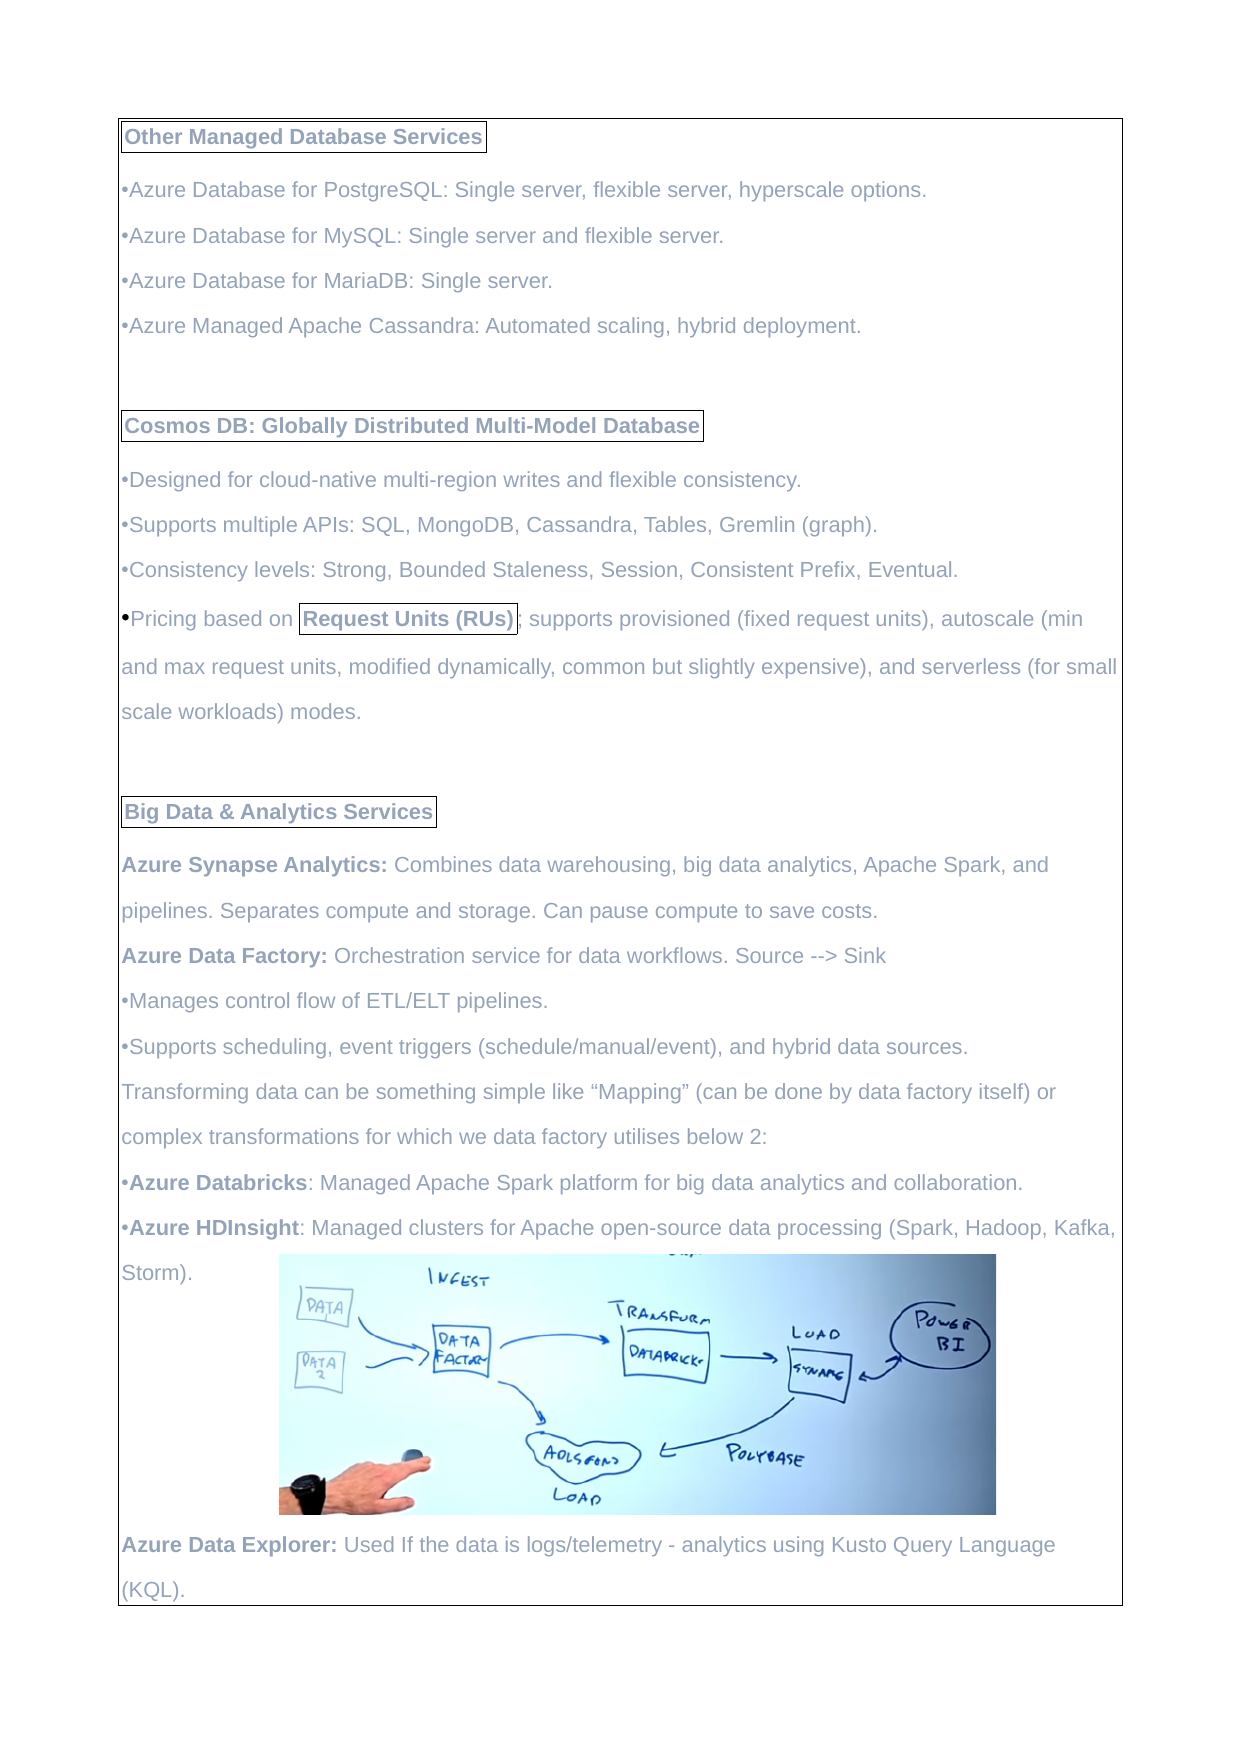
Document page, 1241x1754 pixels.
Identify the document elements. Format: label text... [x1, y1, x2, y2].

list Azure Synapse Analytics: Combines data warehousing, big data analytics, Apache Spark, and pipelines. Separates compute and storage. Can pause compute to save costs. [119, 849, 1122, 923]
list Azure Data Factory: Orchestration service for data workflows. Source --> Sink [119, 940, 1122, 968]
list Transforming data can be something simple like “Mapping” (can be done by data factory itself) or complex transformations for which we data factory utilises below 2: [119, 1076, 1122, 1149]
list Azure HDInsight: Managed clusters for Apache open-source data processing (Spark, Hadoop, Kafka, Storm). [119, 1212, 1122, 1285]
list Designed for cloud-native multi-region writes and flexible consistency. [119, 463, 1122, 492]
list Manages control flow of ETL/ELT pipelines. [119, 985, 1122, 1013]
list Azure Data Explorer: Used If the data is logs/telemetry - analytics using Kusto Query Language (KQL). [119, 1529, 1122, 1605]
list Supports multiple APIs: SQL, MongoDB, Cassandra, Tables, Gremlin (graph). [119, 509, 1122, 537]
list Azure Database for MariaDB: Single server. [119, 265, 1122, 293]
list Supports scheduling, event triggers (schedule/manual/event), and hybrid data sources. [119, 1031, 1122, 1059]
picture [279, 1254, 997, 1515]
list Azure Database for PostgreSQL: Single server, flexible server, hyperscale options. [119, 174, 1122, 203]
list Azure Databricks: Managed Apache Spark platform for big data analytics and collaboration. [119, 1167, 1122, 1195]
list Big Data & Analytics Services [119, 793, 1122, 827]
list Azure Database for MySQL: Single server and flexible server. [119, 220, 1122, 248]
list Cosmos DB: Globally Distributed Multi-Model Database [119, 407, 1122, 442]
list Other Managed Database Services [119, 119, 1122, 152]
list Azure Managed Apache Cassandra: Automated scaling, hybrid deployment. [119, 310, 1122, 338]
list Pricing based on Request Units (RUs); supports provisioned (fixed request units), autoscale (min and max request units, modified dynamically, common but slightly expensive), and serverless (for small scale workloads) modes. [119, 599, 1122, 724]
list Consistency levels: Strong, Bounded Staleness, Session, Consistent Prefix, Eventual. [119, 554, 1122, 582]
